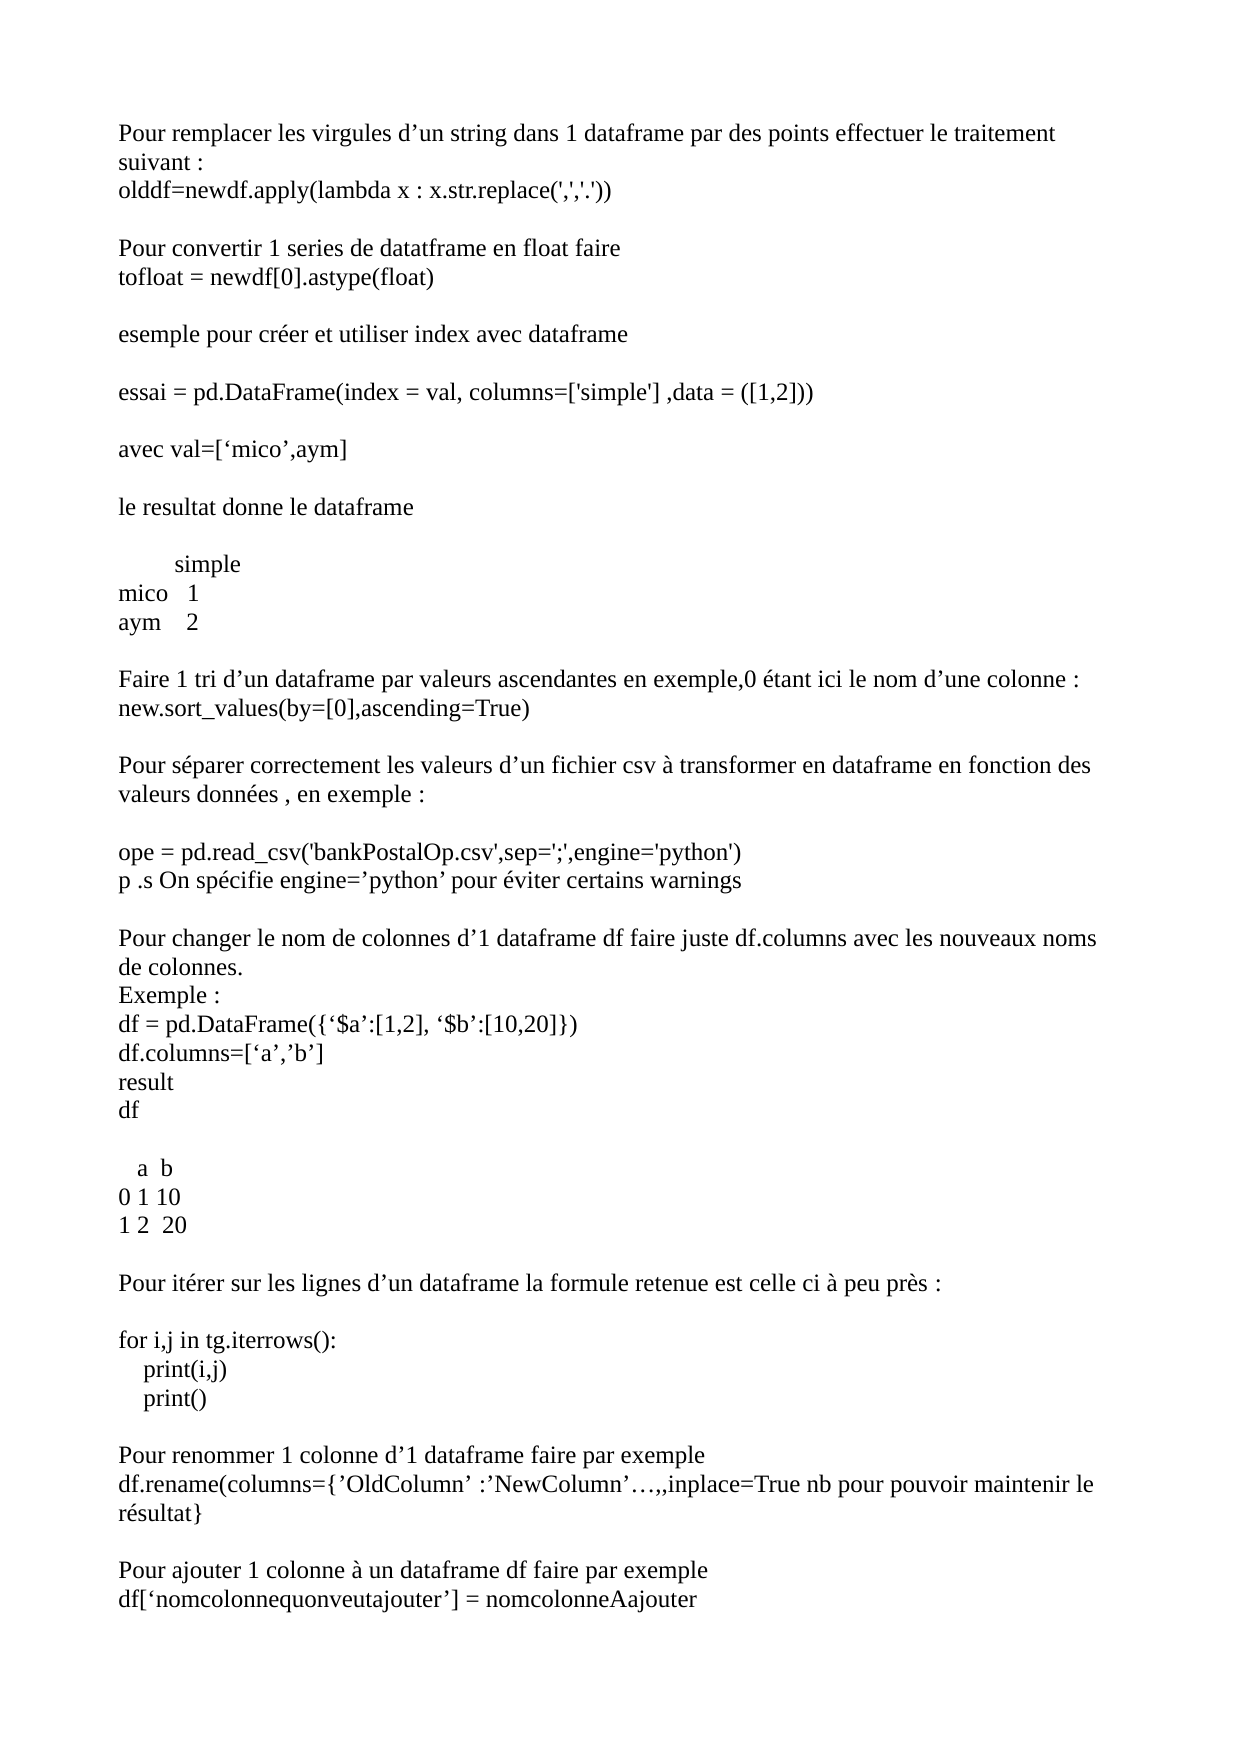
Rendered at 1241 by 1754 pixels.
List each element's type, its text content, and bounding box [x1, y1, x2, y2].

text esemple pour créer et utiliser index avec dataframe [118, 319, 1122, 348]
text Pour séparer correctement les valeurs d’un fichier csv à transformer en dataframe en fonction des valeurs données , en exemple : [118, 751, 1122, 808]
text olddf=newdf.apply(lambda x : x.str.replace(',','.')) [118, 176, 1122, 204]
text df [118, 1096, 1122, 1124]
text le resultat donne le dataframe [118, 492, 1122, 521]
text tofloat = newdf[0].astype(float) [118, 262, 1122, 291]
text mico 1 [118, 578, 1122, 607]
text simple [118, 549, 1122, 578]
text Pour ajouter 1 colonne à un dataframe df faire par exemple [118, 1556, 1122, 1584]
text Pour itérer sur les lignes d’un dataframe la formule retenue est celle ci à peu près : [118, 1268, 1122, 1297]
text Exemple : [118, 981, 1122, 1009]
text a b [118, 1153, 1122, 1182]
text df.rename(columns={’OldColumn’ :’NewColumn’…,,inplace=True nb pour pouvoir maintenir le résultat} [118, 1469, 1122, 1527]
text Pour renommer 1 colonne d’1 dataframe faire par exemple [118, 1441, 1122, 1469]
text df.columns=[‘a’,’b’] [118, 1038, 1122, 1067]
text for i,j in tg.iterrows(): [118, 1326, 1122, 1354]
text 1 2 20 [118, 1211, 1122, 1239]
text aym 2 [118, 607, 1122, 636]
text Pour convertir 1 series de datatframe en float faire [118, 233, 1122, 262]
text p .s On spécifie engine=’python’ pour éviter certains warnings [118, 866, 1122, 894]
text avec val=[‘mico’,aym] [118, 434, 1122, 463]
text 0 1 10 [118, 1182, 1122, 1211]
text Faire 1 tri d’un dataframe par valeurs ascendantes en exemple,0 étant ici le nom d’une colonne : [118, 664, 1122, 693]
text df[‘nomcolonnequonveutajouter’] = nomcolonneAajouter [118, 1584, 1122, 1613]
text ope = pd.read_csv('bankPostalOp.csv',sep=';',engine='python') [118, 837, 1122, 866]
text essai = pd.DataFrame(index = val, columns=['simple'] ,data = ([1,2])) [118, 377, 1122, 406]
text result [118, 1067, 1122, 1096]
text new.sort_values(by=[0],ascending=True) [118, 693, 1122, 722]
text Pour changer le nom de colonnes d’1 dataframe df faire juste df.columns avec les nouveaux noms de colonnes. [118, 923, 1122, 981]
text print() [118, 1383, 1122, 1412]
text print(i,j) [118, 1354, 1122, 1383]
text Pour remplacer les virgules d’un string dans 1 dataframe par des points effectuer le traitement suivant : [118, 118, 1122, 176]
text df = pd.DataFrame({‘$a’:[1,2], ‘$b’:[10,20]}) [118, 1009, 1122, 1038]
